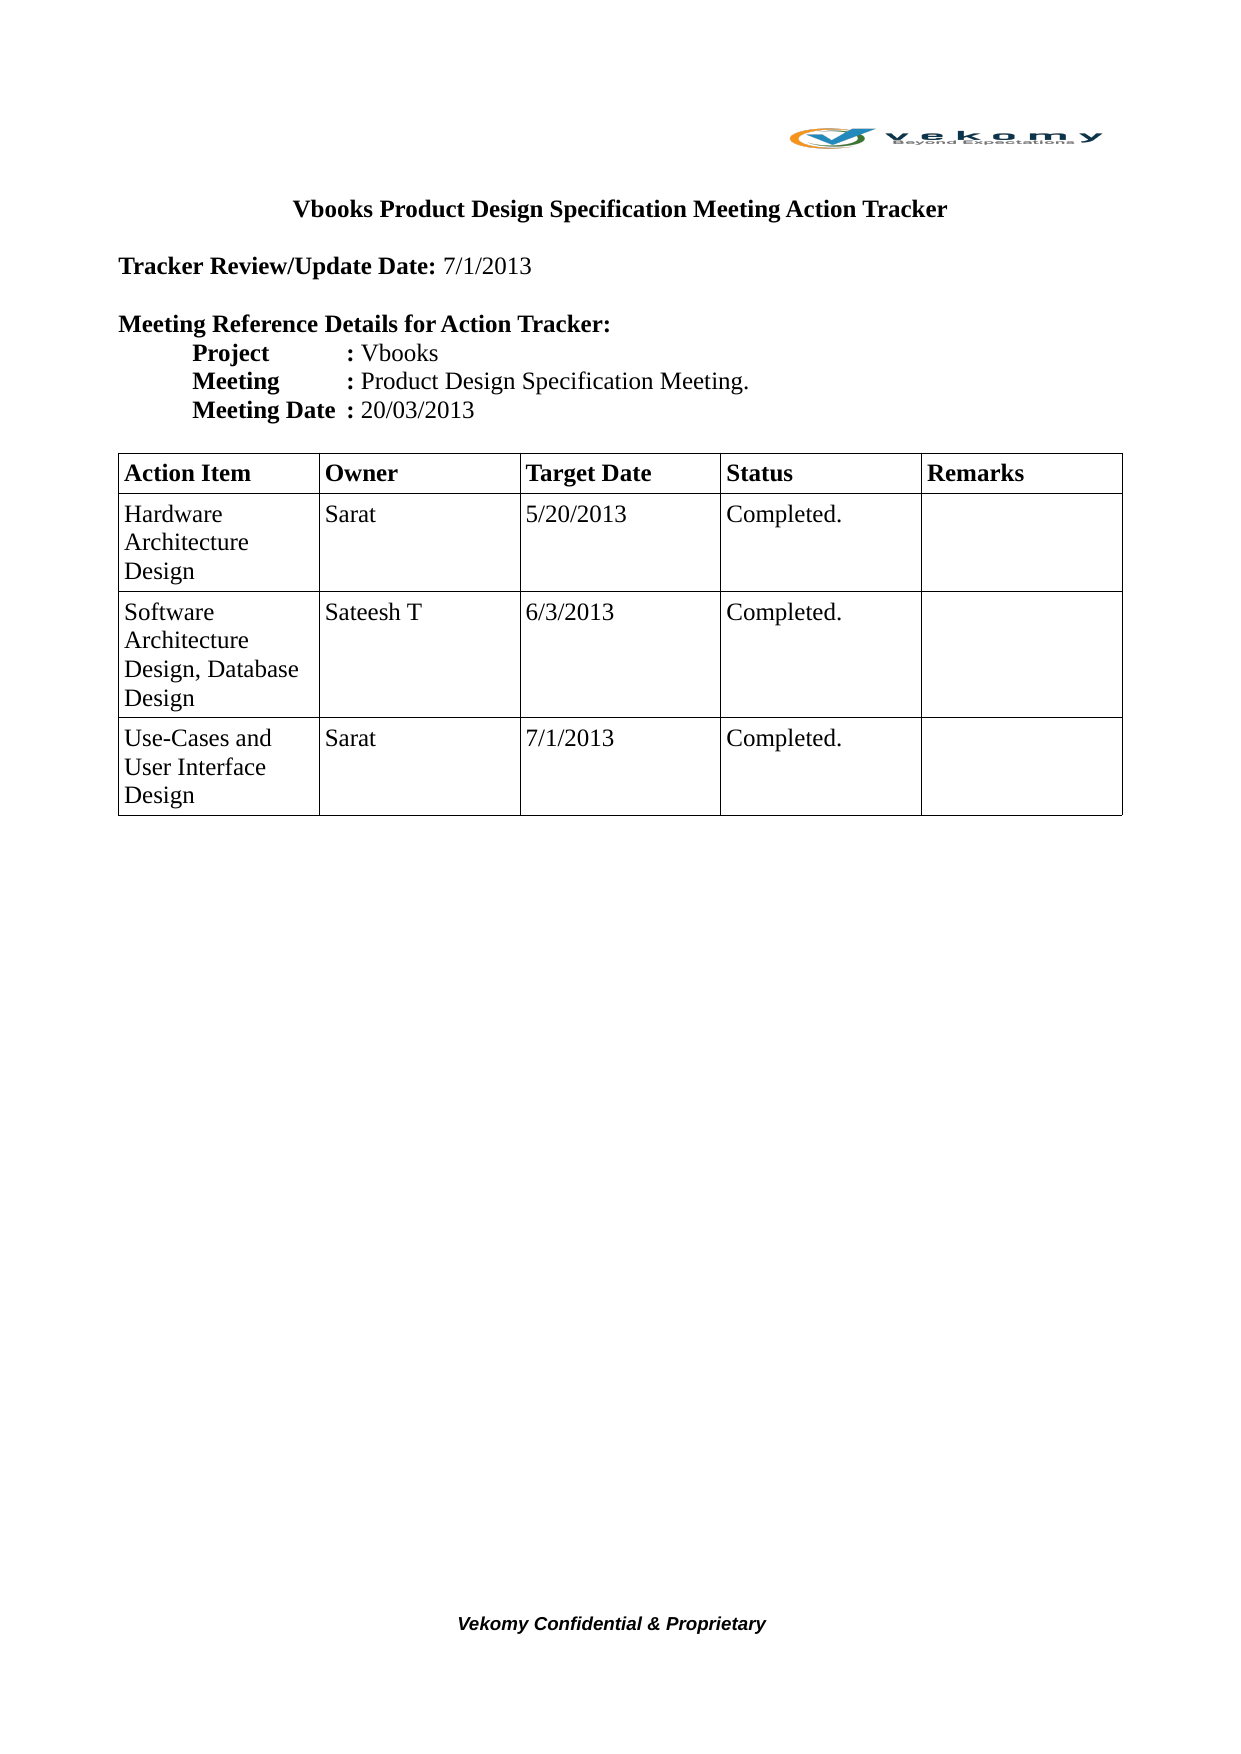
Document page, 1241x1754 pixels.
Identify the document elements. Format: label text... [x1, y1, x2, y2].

table_cell [922, 592, 1122, 717]
table_cell Completed. [721, 494, 921, 591]
table_cell Software Architecture Design, Database Design [119, 592, 319, 717]
table_cell Sateesh T [320, 592, 520, 717]
table_cell Hardware Architecture Design [119, 494, 319, 591]
table_header Target Date [521, 454, 720, 493]
table_cell Use-Cases and User Interface Design [119, 718, 319, 815]
table_header Action Item [119, 454, 319, 493]
table_header Remarks [922, 454, 1122, 493]
text Meeting : Product Design Specification Meeting. [118, 366, 1122, 395]
picture [786, 127, 1106, 150]
table_header Owner [320, 454, 520, 493]
table_header Status [721, 454, 921, 493]
table_cell 5/20/2013 [521, 494, 720, 591]
table_cell 7/1/2013 [521, 718, 720, 815]
text Meeting Reference Details for Action Tracker: [118, 309, 1122, 338]
table_cell Sarat [320, 718, 520, 815]
table_cell [922, 718, 1122, 815]
table_cell Sarat [320, 494, 520, 591]
text Vbooks Product Design Specification Meeting Action Tracker [118, 194, 1122, 223]
text Tracker Review/Update Date: 7/1/2013 [118, 251, 1122, 280]
table_cell 6/3/2013 [521, 592, 720, 717]
table_cell [922, 494, 1122, 591]
text Project : Vbooks [118, 338, 1122, 366]
text Meeting Date : 20/03/2013 [118, 395, 1122, 424]
table_cell Completed. [721, 718, 921, 815]
table_cell Completed. [721, 592, 921, 717]
